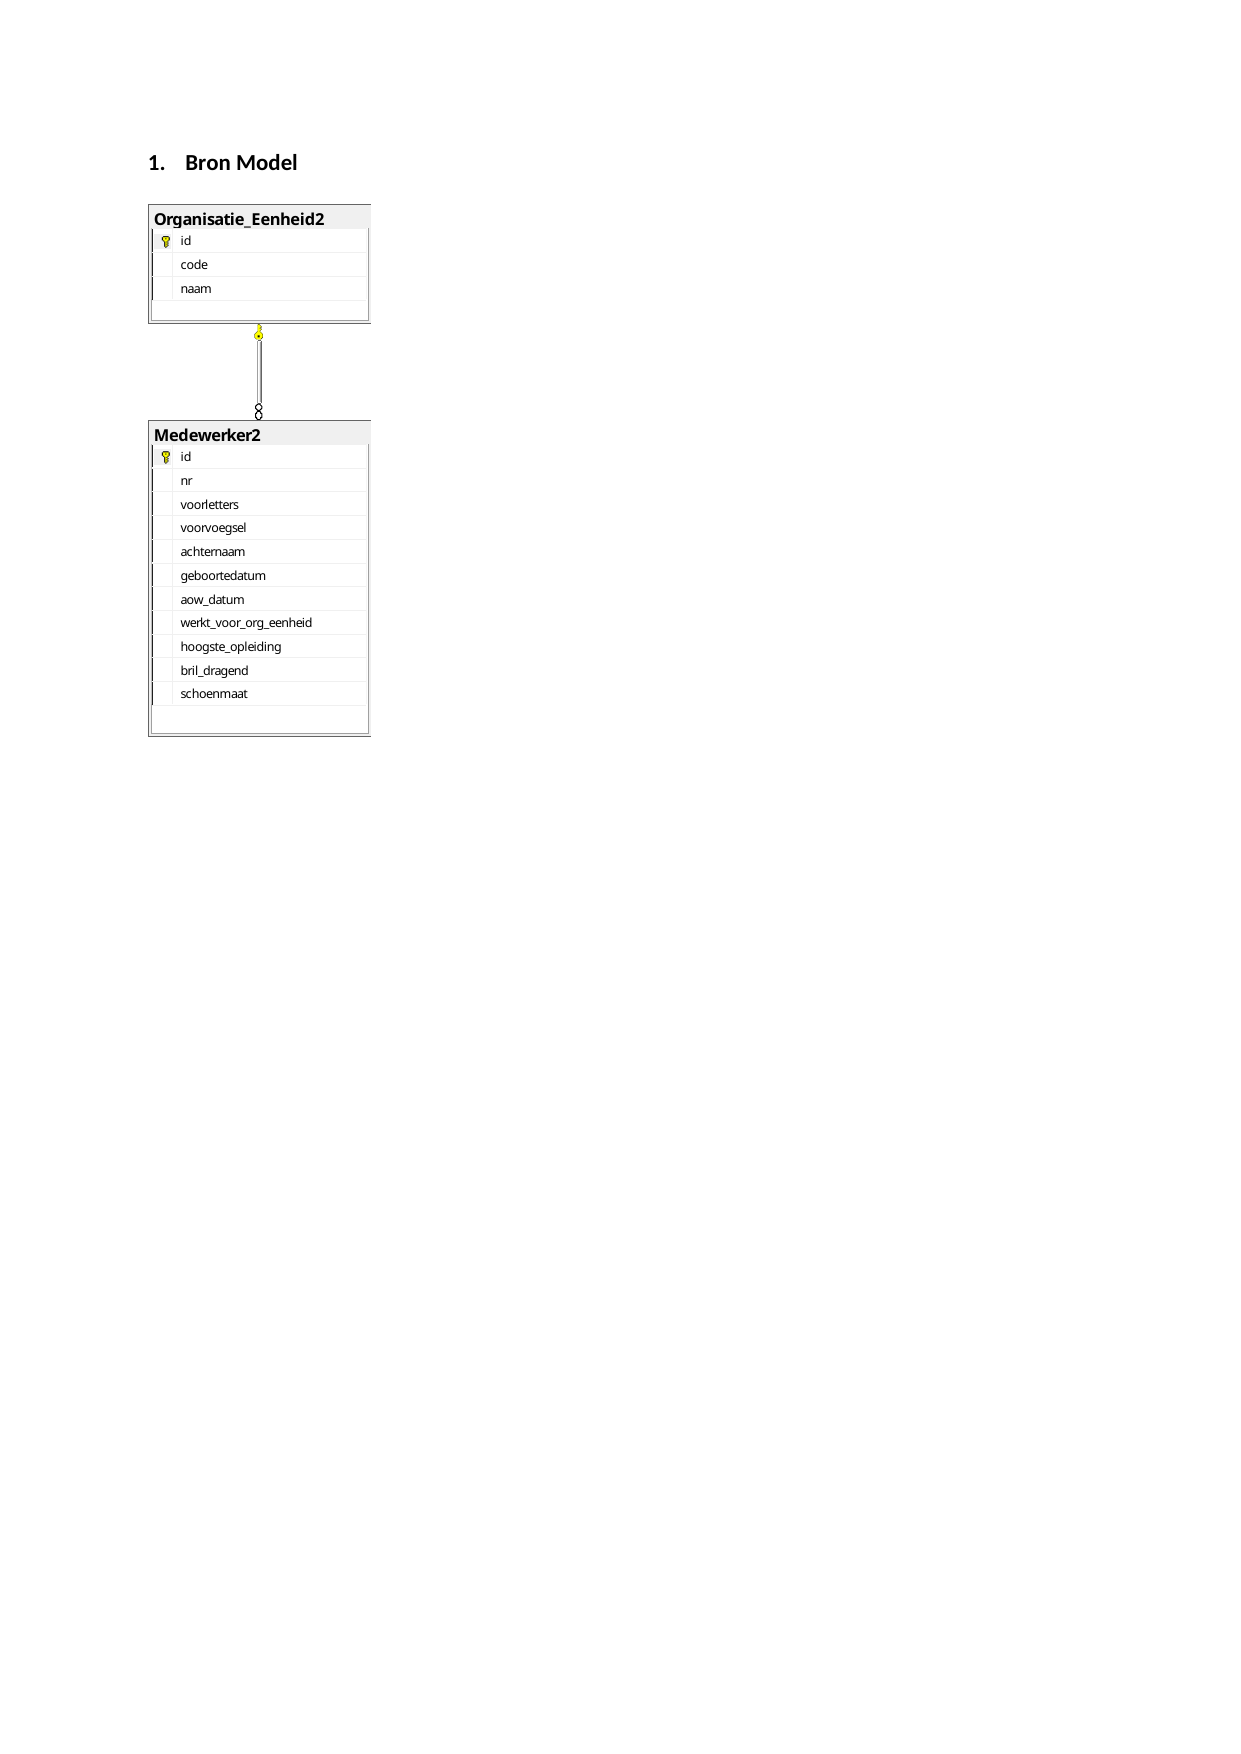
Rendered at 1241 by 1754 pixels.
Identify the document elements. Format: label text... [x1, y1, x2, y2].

list Bron Model [148, 148, 1093, 176]
